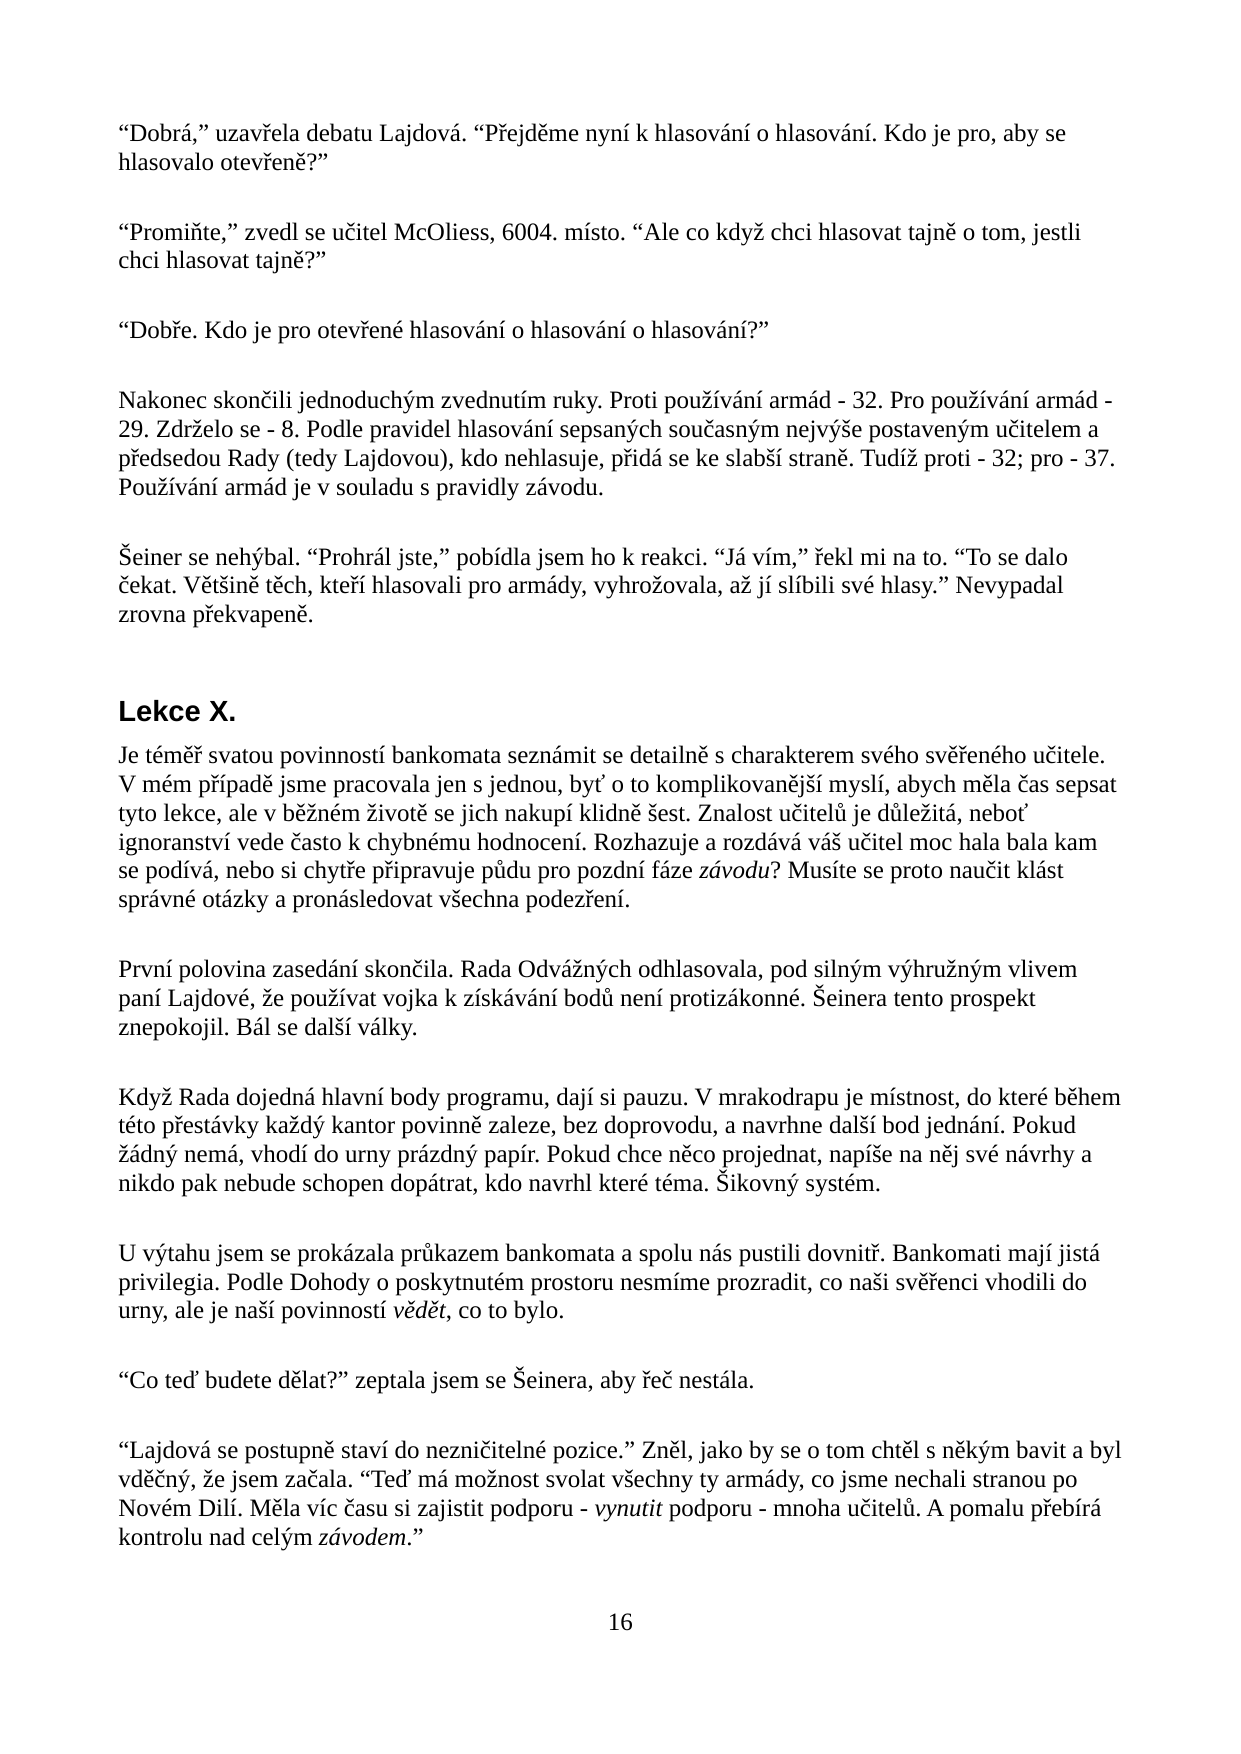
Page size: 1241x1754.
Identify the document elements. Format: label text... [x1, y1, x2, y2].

text “Co teď budete dělat?” zeptala jsem se Šeinera, aby řeč nestála. [118, 1365, 1122, 1423]
text Nakonec skončili jednoduchým zvednutím ruky. Proti používání armád - 32. Pro používání armád - 29. Zdrželo se - 8. Podle pravidel hlasování sepsaných současným nejvýše postaveným učitelem a předsedou Rady (tedy Lajdovou), kdo nehlasuje, přidá se ke slabší straně. Tudíž proti - 32; pro - 37. Používání armád je v souladu s pravidly závodu. [118, 386, 1122, 529]
text Když Rada dojedná hlavní body programu, dají si pauzu. V mrakodrapu je místnost, do které během této přestávky každý kantor povinně zaleze, bez doprovodu, a navrhne další bod jednání. Pokud žádný nemá, vhodí do urny prázdný papír. Pokud chce něco projednat, napíše na něj své návrhy a nikdo pak nebude schopen dopátrat, kdo navrhl které téma. Šikovný systém. [118, 1082, 1122, 1225]
text Šeiner se nehýbal. “Prohrál jste,” pobídla jsem ho k reakci. “Já vím,” řekl mi na to. “To se dalo čekat. Většině těch, kteří hlasovali pro armády, vyhrožovala, až jí slíbili své hlasy.” Nevypadal zrovna překvapeně. [118, 542, 1122, 657]
text “Lajdová se postupně staví do nezničitelné pozice.” Zněl, jako by se o tom chtěl s někým bavit a byl vděčný, že jsem začala. “Teď má možnost svolat všechny ty armády, co jsme nechali stranou po Novém Dilí. Měla víc času si zajistit podporu - vynutit podporu - mnoha učitelů. A pomalu přebírá kontrolu nad celým závodem.” [118, 1435, 1122, 1550]
text “Dobrá,” uzavřela debatu Lajdová. “Přejděme nyní k hlasování o hlasování. Kdo je pro, aby se hlasovalo otevřeně?” [118, 118, 1122, 204]
text První polovina zasedání skončila. Rada Odvážných odhlasovala, pod silným výhružným vlivem paní Lajdové, že používat vojka k získávání bodů není protizákonné. Šeinera tento prospekt znepokojil. Bál se další války. [118, 954, 1122, 1069]
text U výtahu jsem se prokázala průkazem bankomata a spolu nás pustili dovnitř. Bankomati mají jistá privilegia. Podle Dohody o poskytnutém prostoru nesmíme prozradit, co naši svěřenci vhodili do urny, ale je naší povinností vědět, co to bylo. [118, 1238, 1122, 1353]
text “Promiňte,” zvedl se učitel McOliess, 6004. místo. “Ale co když chci hlasovat tajně o tom, jestli chci hlasovat tajně?” [118, 217, 1122, 303]
text “Dobře. Kdo je pro otevřené hlasování o hlasování o hlasování?” [118, 316, 1122, 373]
text Je téměř svatou povinností bankomata seznámit se detailně s charakterem svého svěřeného učitele. V mém případě jsme pracovala jen s jednou, byť o to komplikovanější myslí, abych měla čas sepsat tyto lekce, ale v běžném životě se jich nakupí klidně šest. Znalost učitelů je důležitá, neboť ignoranství vede často k chybnému hodnocení. Rozhazuje a rozdává váš učitel moc hala bala kam se podívá, nebo si chytře připravuje půdu pro pozdní fáze závodu? Musíte se proto naučit klást správné otázky a pronásledovat všechna podezření. [118, 740, 1122, 942]
subtitle Lekce X. [118, 694, 1122, 728]
